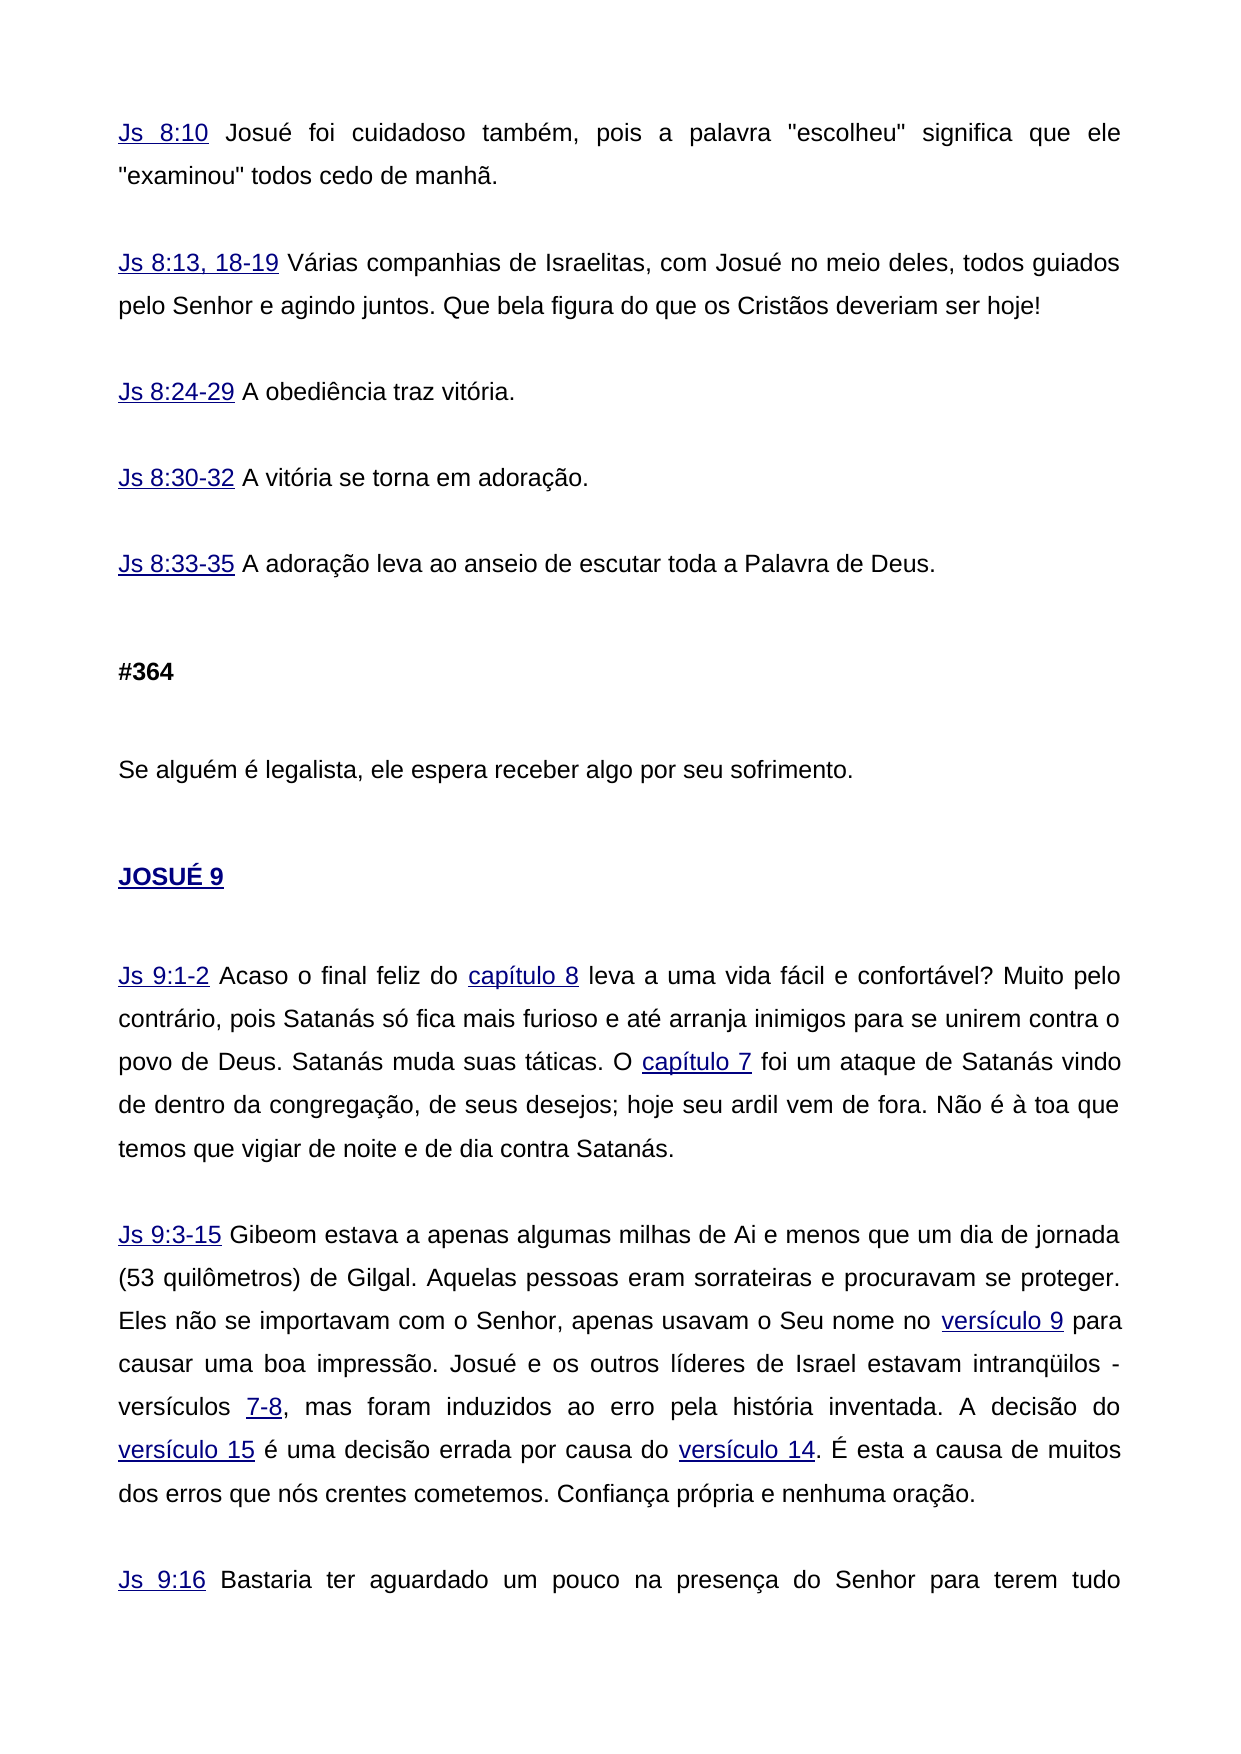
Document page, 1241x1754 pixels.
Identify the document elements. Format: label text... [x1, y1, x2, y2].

text Js 8:33-35 A adoração leva ao anseio de escutar toda a Palavra de Deus. [118, 549, 1122, 578]
subtitle JOSUÉ 9 [118, 862, 1122, 891]
text Se alguém é legalista, ele espera receber algo por seu sofrimento. [118, 755, 1122, 784]
text Js 8:30-32 A vitória se torna em adoração. [118, 463, 1122, 492]
text Js 8:24-29 A obediência traz vitória. [118, 377, 1122, 406]
subtitle #364 [118, 656, 1122, 685]
text Js 9:1-2 Acaso o final feliz do capítulo 8 leva a uma vida fácil e confortável? Muito pelo contrário, pois Satanás só fica mais furioso e até arranja inimigos para se unirem contra o povo de Deus. Satanás muda suas táticas. O capítulo 7 foi um ataque de Satanás vindo de dentro da congregação, de seus desejos; hoje seu ardil vem de fora. Não é à toa que temos que vigiar de noite e de dia contra Satanás. [118, 961, 1122, 1162]
text Js 9:3-15 Gibeom estava a apenas algumas milhas de Ai e menos que um dia de jornada (53 quilômetros) de Gilgal. Aquelas pessoas eram sorrateiras e procuravam se proteger. Eles não se importavam com o Senhor, apenas usavam o Seu nome no versículo 9 para causar uma boa impressão. Josué e os outros líderes de Israel estavam intranqüilos - versículos 7-8, mas foram induzidos ao erro pela história inventada. A decisão do versículo 15 é uma decisão errada por causa do versículo 14. É esta a causa de muitos dos erros que nós crentes cometemos. Confiança própria e nenhuma oração. [118, 1220, 1122, 1507]
text Js 9:16 Bastaria ter aguardado um pouco na presença do Senhor para terem tudo [118, 1565, 1122, 1593]
text Js 8:10 Josué foi cuidadoso também, pois a palavra "escolheu" significa que ele "examinou" todos cedo de manhã. [118, 118, 1122, 190]
text Js 8:13, 18-19 Várias companhias de Israelitas, com Josué no meio deles, todos guiados pelo Senhor e agindo juntos. Que bela figura do que os Cristãos deveriam ser hoje! [118, 247, 1122, 319]
